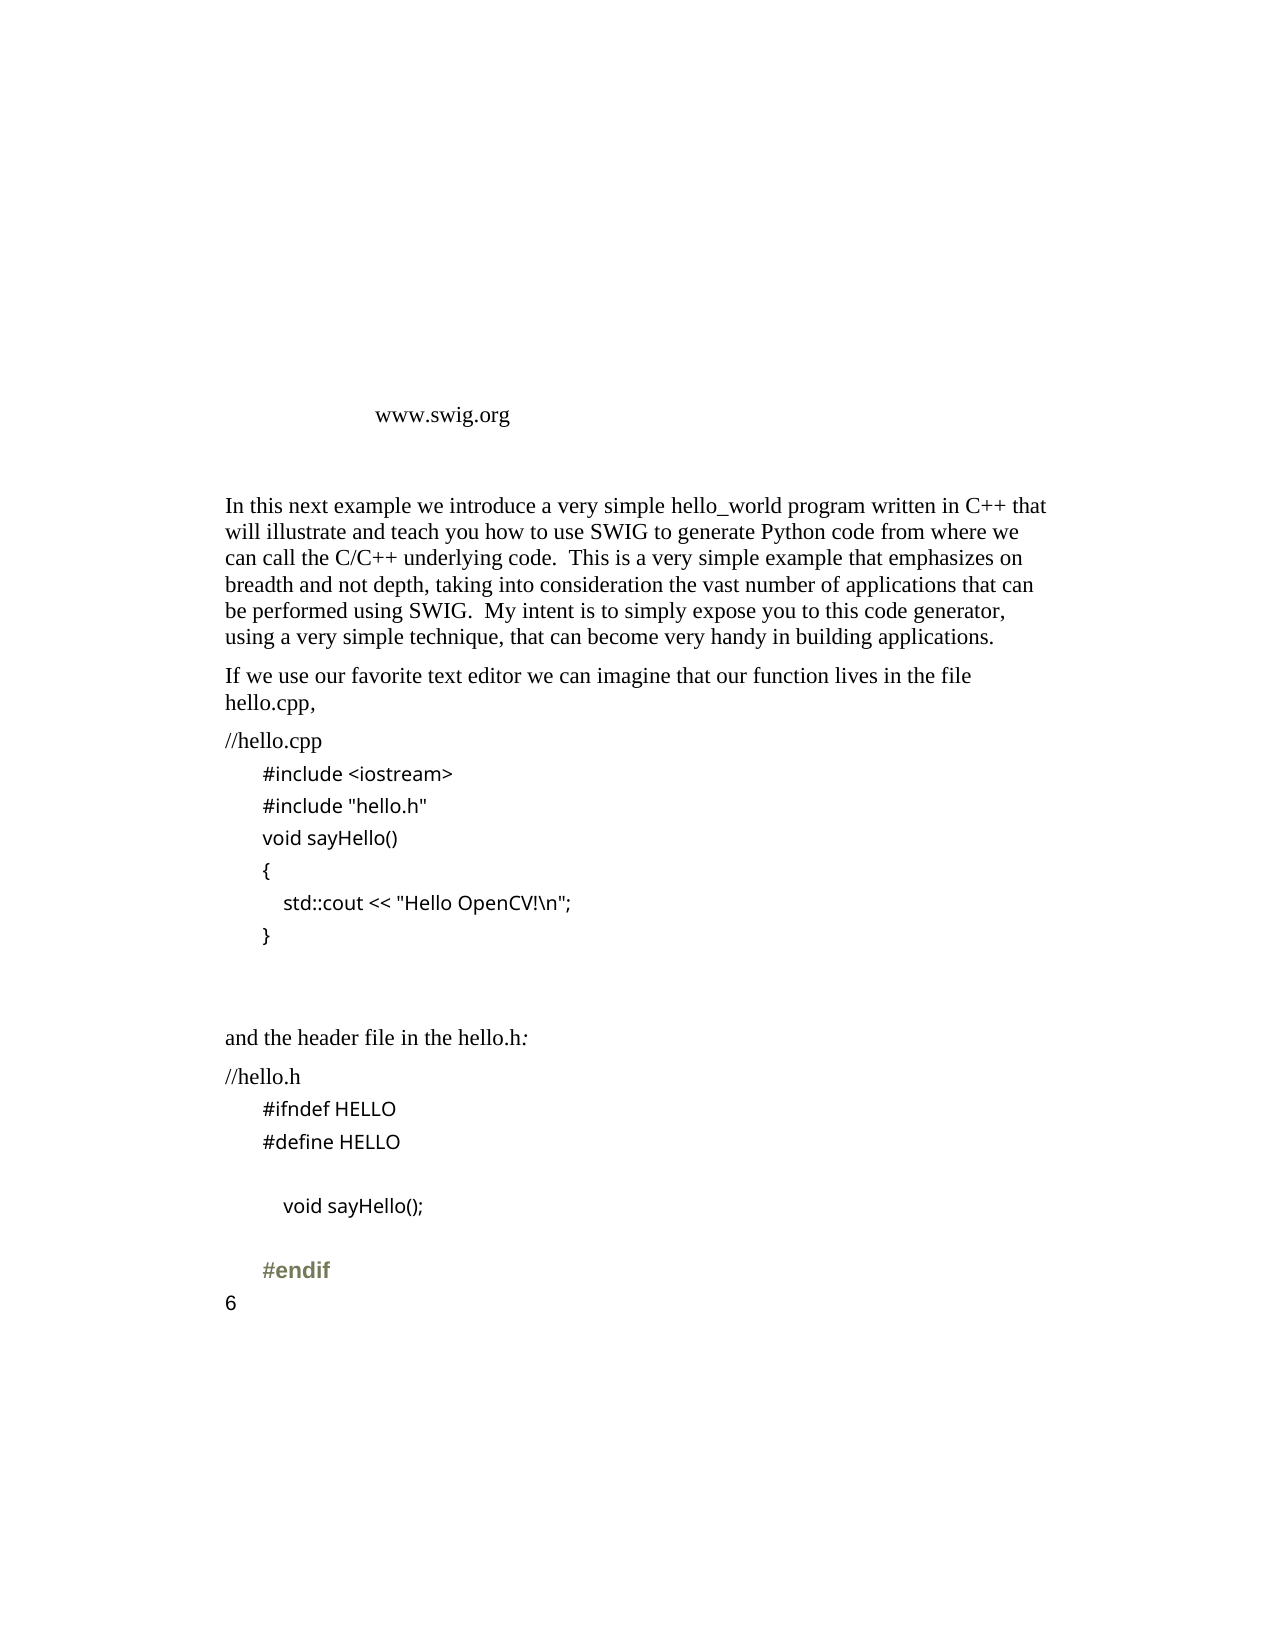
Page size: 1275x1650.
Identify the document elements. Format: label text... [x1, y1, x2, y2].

text void sayHello() [262, 824, 1050, 851]
text and the header file in the hello.h: [225, 1024, 1050, 1051]
text #ifndef HELLO [262, 1096, 1050, 1123]
text www.swig.org [225, 401, 975, 428]
text #include "hello.h" [262, 792, 1050, 819]
text { [262, 857, 1050, 884]
text //hello.h [225, 1063, 1050, 1089]
text std::cout << "Hello OpenCV!\n"; [262, 889, 1050, 916]
text If we use our favorite text editor we can imagine that our function lives in the file hello.cpp, [225, 662, 1050, 715]
text In this next example we introduce a very simple hello_world program written in C++ that will illustrate and teach you how to use SWIG to generate Python code from where we can call the C/C++ underlying code. This is a very simple example that emphasizes on breadth and not depth, taking into consideration the vast number of applications that can be performed using SWIG. My intent is to simply expose you to this code generator, using a very simple technique, that can become very handy in building applications. [225, 492, 1050, 650]
text } [262, 921, 1050, 948]
text //hello.cpp [225, 727, 1050, 754]
text #include <iostream> [262, 760, 1050, 787]
text void sayHello(); [262, 1192, 1050, 1219]
text #define HELLO [262, 1128, 1050, 1155]
text #endif [262, 1257, 1050, 1283]
